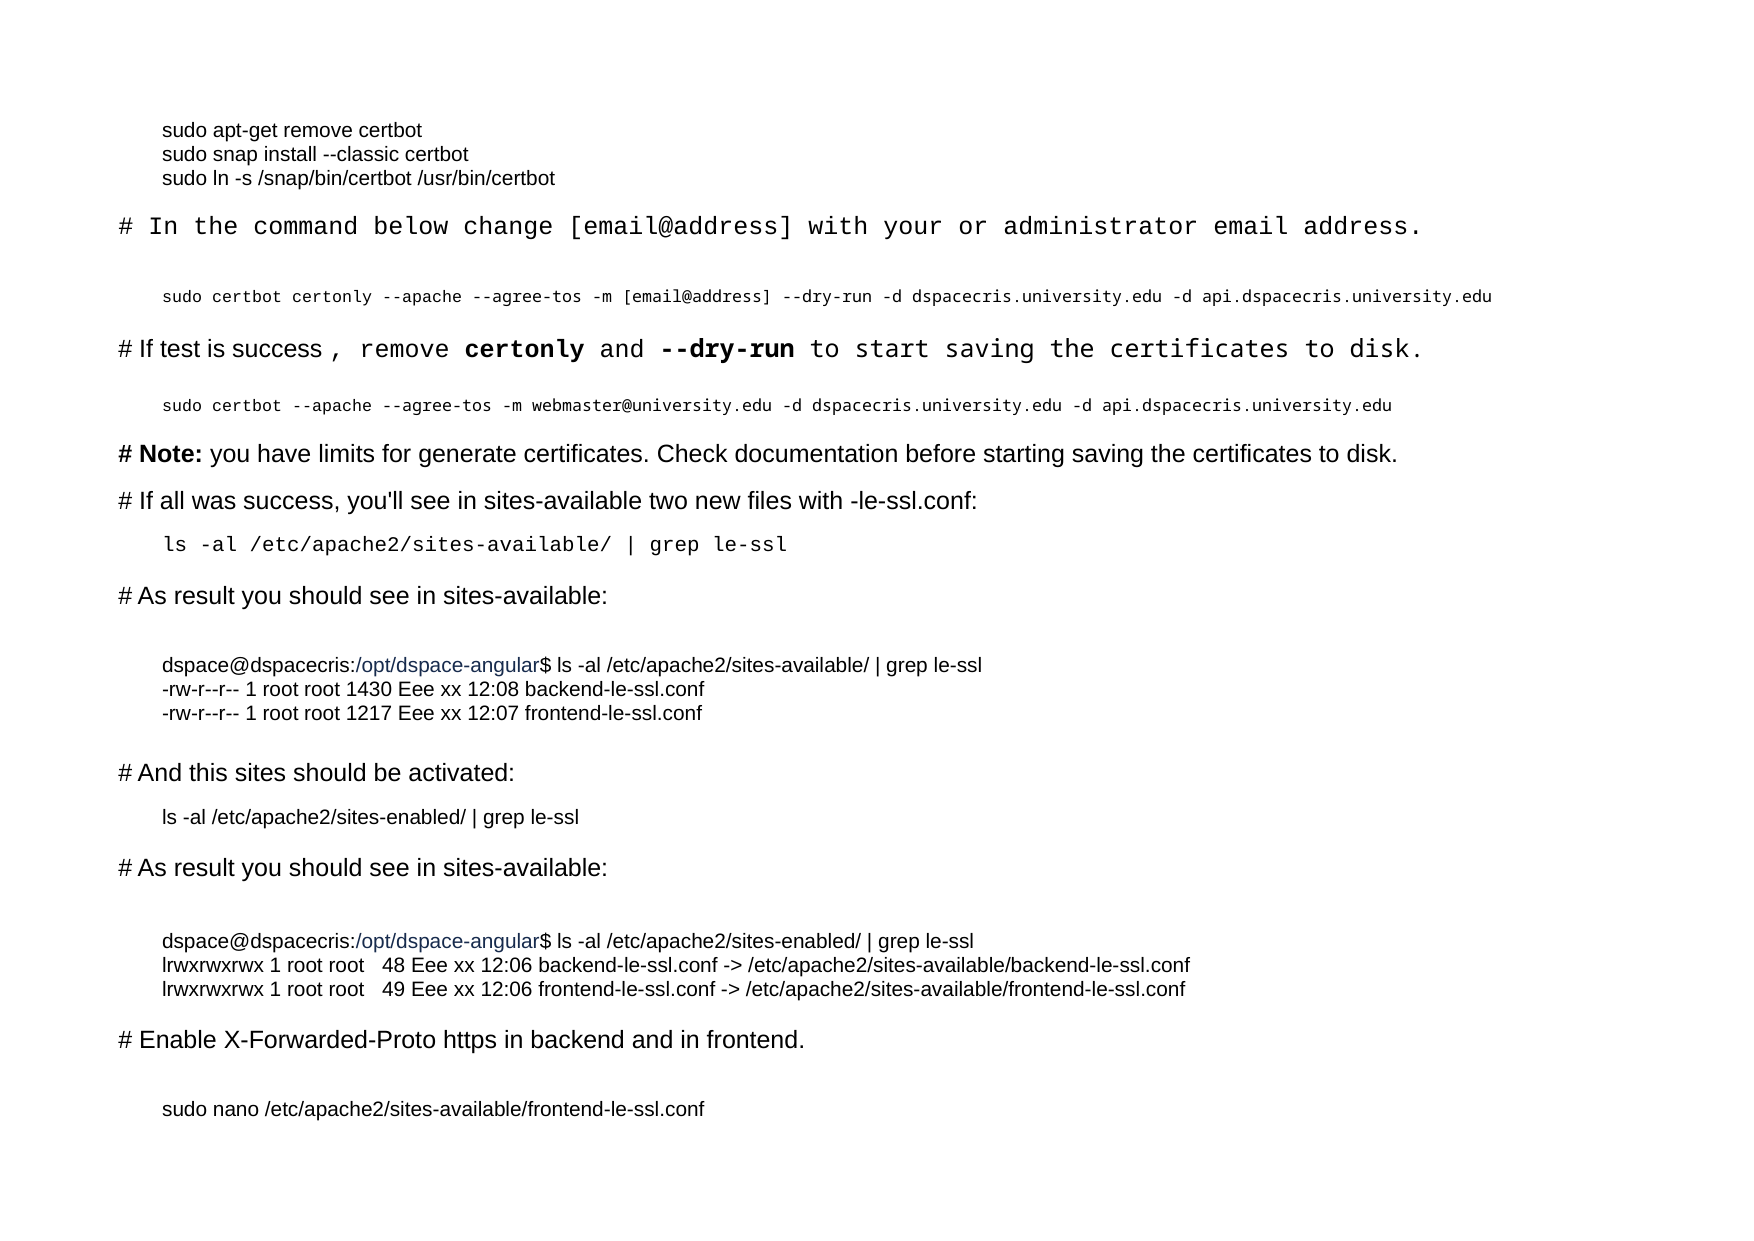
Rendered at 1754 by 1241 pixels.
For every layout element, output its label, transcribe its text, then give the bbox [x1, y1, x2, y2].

text # In the command below change [email@address] with your or administrator email address. [118, 214, 1635, 242]
text sudo nano /etc/apache2/sites-available/frontend-le-ssl.conf [162, 1096, 1635, 1120]
text sudo certbot certonly --apache --agree-tos -m [email@address] --dry-run -d dspacecris.university.edu -d api.dspacecris.university.edu [162, 284, 1635, 307]
text # And this sites should be activated: [118, 724, 1635, 786]
text # Enable X-Forwarded-Proto https in backend and in frontend. [118, 1025, 1635, 1054]
text # As result you should see in sites-available: [118, 853, 1635, 882]
text # If test is success , remove certonly and --dry-run to start saving the certificates to disk. [118, 331, 1635, 365]
text sudo certbot --apache --agree-tos -m webmaster@university.edu -d dspacecris.university.edu -d api.dspacecris.university.edu [118, 385, 1635, 419]
text sudo ln -s /snap/bin/certbot /usr/bin/certbot [162, 166, 1635, 190]
text dspace@dspacecris:/opt/dspace-angular$ ls -al /etc/apache2/sites-enabled/ | grep le-ssl lrwxrwxrwx 1 root root 48 Eee xx 12:06 backend-le-ssl.conf -> /etc/apache2/sites-available/backend-le-ssl.conf lrwxrwxrwx 1 root root 49 Eee xx 12:06 frontend-le-ssl.conf -> /etc/apache2/sites-available/frontend-le-ssl.conf [162, 901, 1635, 1001]
text sudo snap install --classic certbot [162, 142, 1635, 166]
text # If all was success, you'll see in sites-available two new files with -le-ssl.conf: [118, 486, 1635, 515]
text # As result you should see in sites-available: [118, 581, 1635, 610]
text # Note: you have limits for generate certificates. Check documentation before starting saving the certificates to disk. [118, 438, 1635, 467]
text ls -al /etc/apache2/sites-available/ | grep le-ssl [118, 534, 1635, 557]
text sudo apt-get remove certbot [162, 118, 1635, 142]
text dspace@dspacecris:/opt/dspace-angular$ ls -al /etc/apache2/sites-available/ | grep le-ssl -rw-r--r-- 1 root root 1430 Eee xx 12:08 backend-le-ssl.conf -rw-r--r-- 1 root root 1217 Eee xx 12:07 frontend-le-ssl.conf [162, 629, 1635, 724]
text ls -al /etc/apache2/sites-enabled/ | grep le-ssl [162, 805, 1635, 829]
